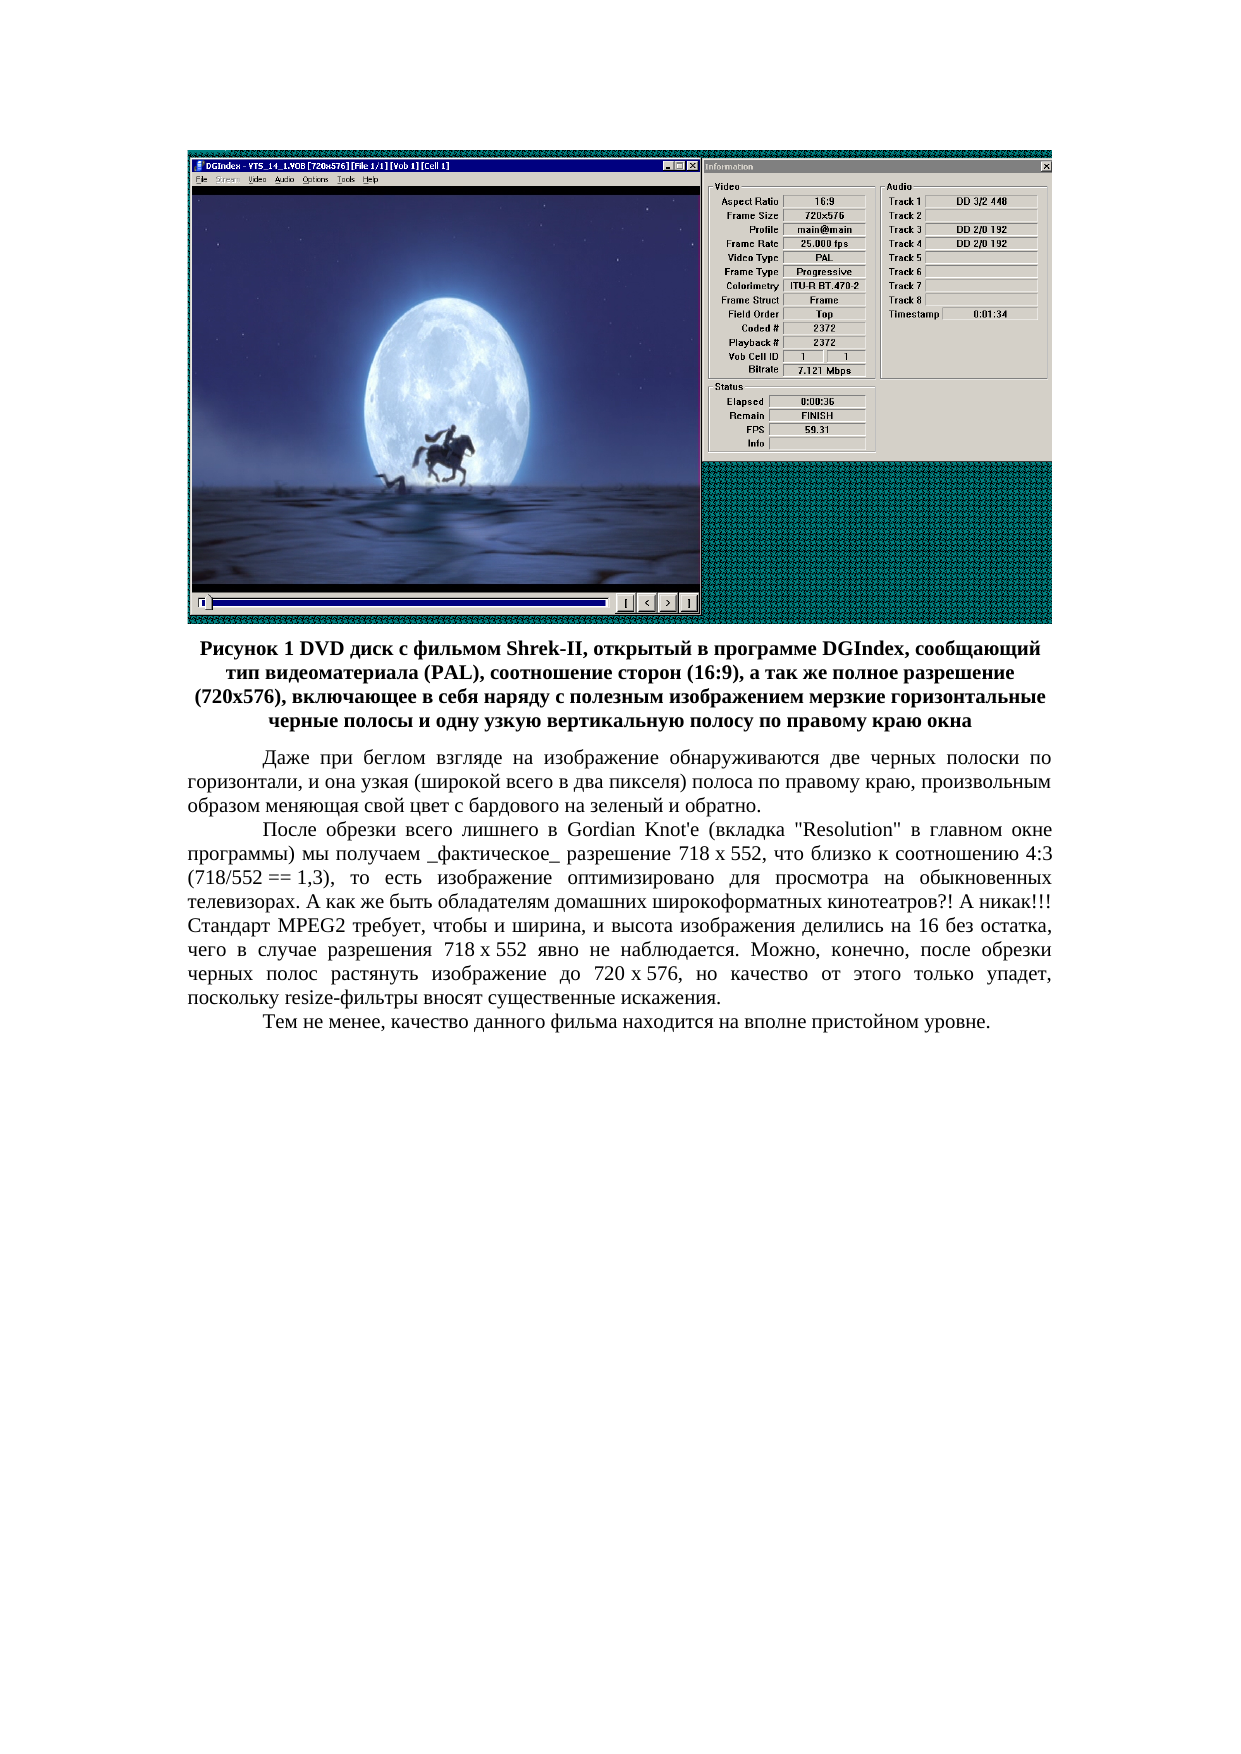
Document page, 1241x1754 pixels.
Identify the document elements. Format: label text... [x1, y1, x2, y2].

text После обрезки всего лишнего в Gordian Knot'е (вкладка "Resolution" в главном окне программы) мы получаем _фактическое_ разрешение 718 x 552, что близко к соотношению 4:3 (718/552 == 1,3), то есть изображение оптимизировано для просмотра на обыкновенных телевизорах. А как же быть обладателям домашних широкоформатных кинотеатров?! А никак!!! Стандарт MPEG2 требует, чтобы и ширина, и высота изображения делились на 16 без остатка, чего в случае разрешения 718 x 552 явно не наблюдается. Можно, конечно, после обрезки черных полос растянуть изображение до 720 x 576, но качество от этого только упадет, поскольку resize-фильтры вносят существенные искажения. [187, 817, 1053, 1009]
text Тем не менее, качество данного фильма находится на вполне пристойном уровне. [187, 1009, 1053, 1033]
text Даже при беглом взгляде на изображение обнаруживаются две черных полоски по горизонтали, и она узкая (широкой всего в два пикселя) полоса по правому краю, произвольным образом меняющая свой цвет с бардового на зеленый и обратно. [187, 745, 1053, 817]
text Рисунок 1 DVD диск с фильмом Shrek-II, открытый в программе DGIndex, сообщающий тип видеоматериала (PAL), соотношение сторон (16:9), а так же полное разрешение (720x576), включающее в себя наряду с полезным изображением мерзкие горизонтальные черные полосы и одну узкую вертикальную полосу по правому краю окна [187, 636, 1053, 732]
picture [187, 150, 1052, 624]
